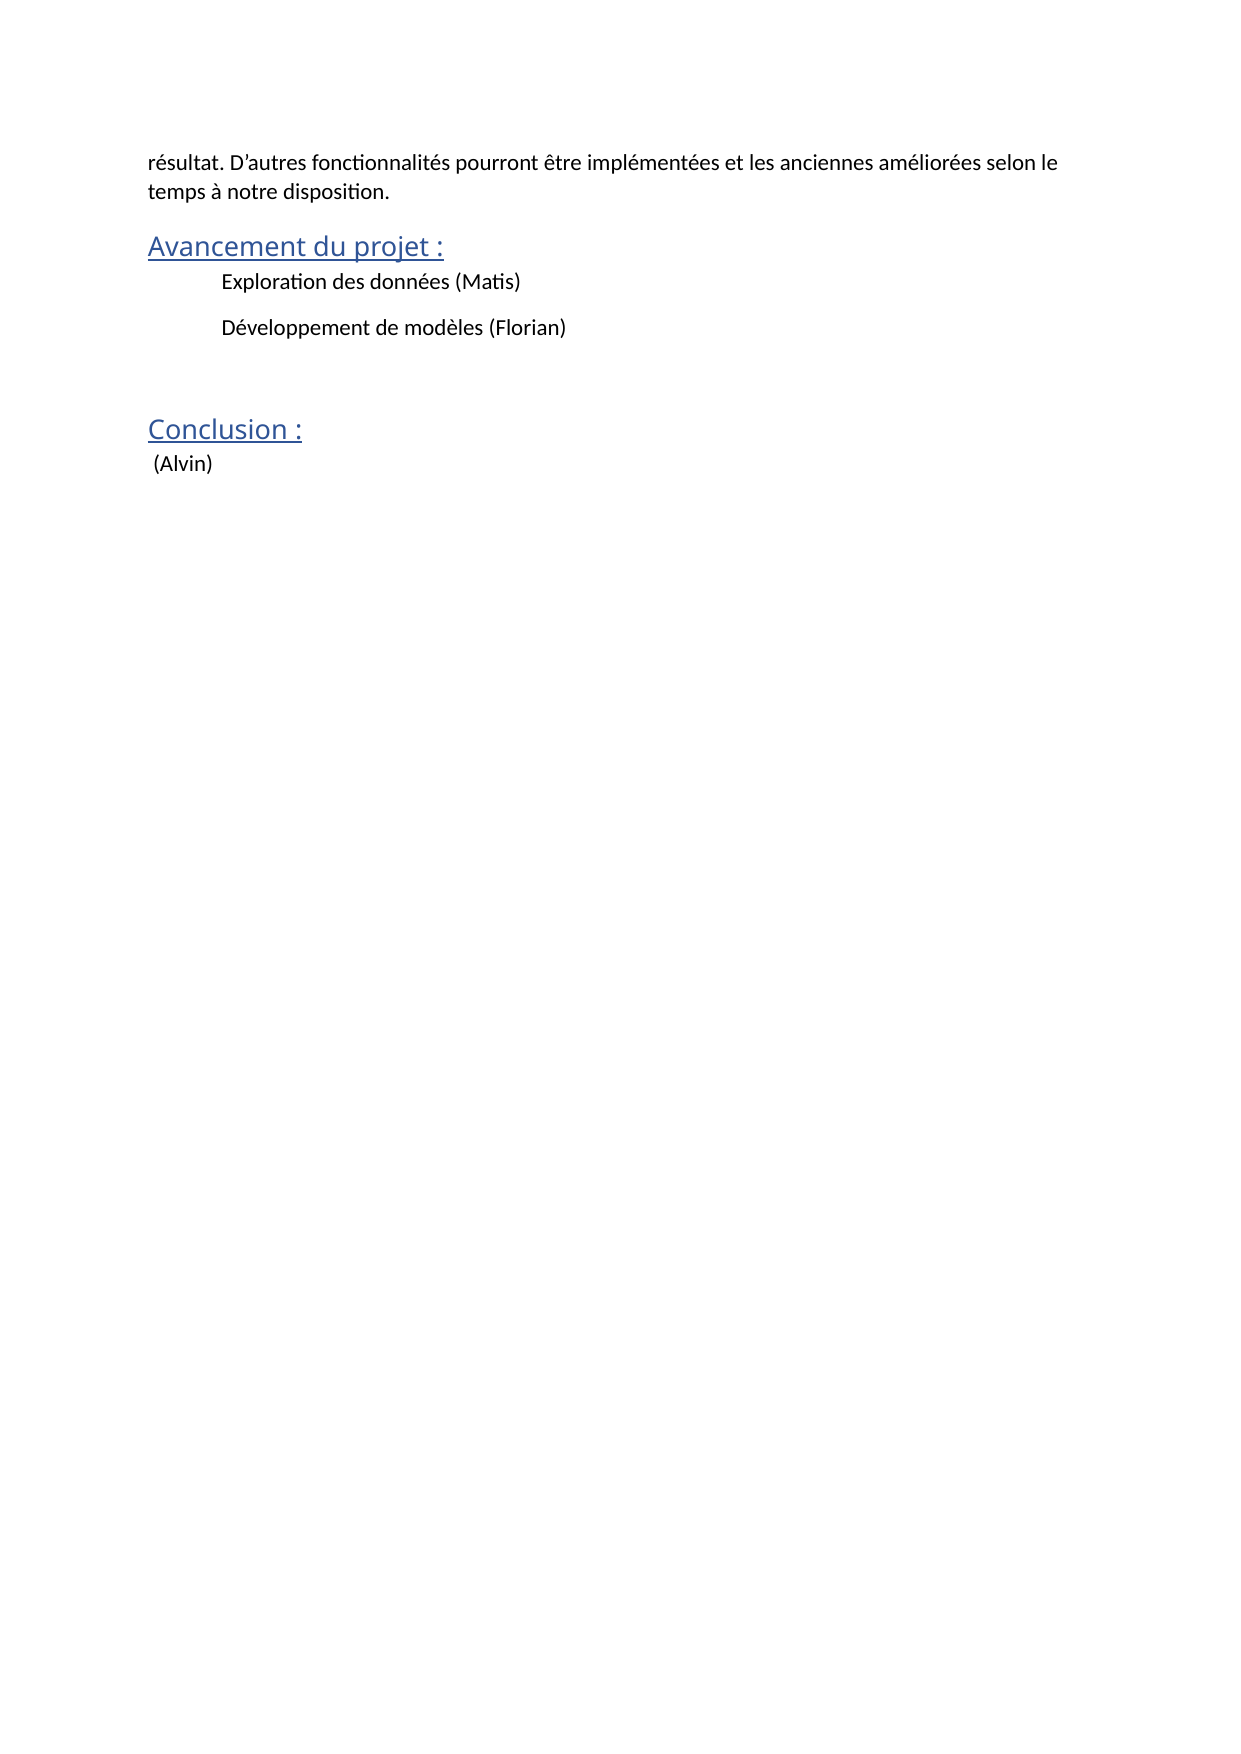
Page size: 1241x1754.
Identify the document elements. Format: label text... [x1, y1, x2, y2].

subtitle Avancement du projet : [148, 228, 1093, 265]
text (Alvin) [148, 449, 1093, 477]
text Exploration des données (Matis) [148, 267, 1093, 295]
text Développement de modèles (Florian) [148, 313, 1093, 341]
text résultat. D’autres fonctionnalités pourront être implémentées et les anciennes améliorées selon le temps à notre disposition. [148, 148, 1093, 205]
subtitle Conclusion : [148, 410, 1093, 447]
